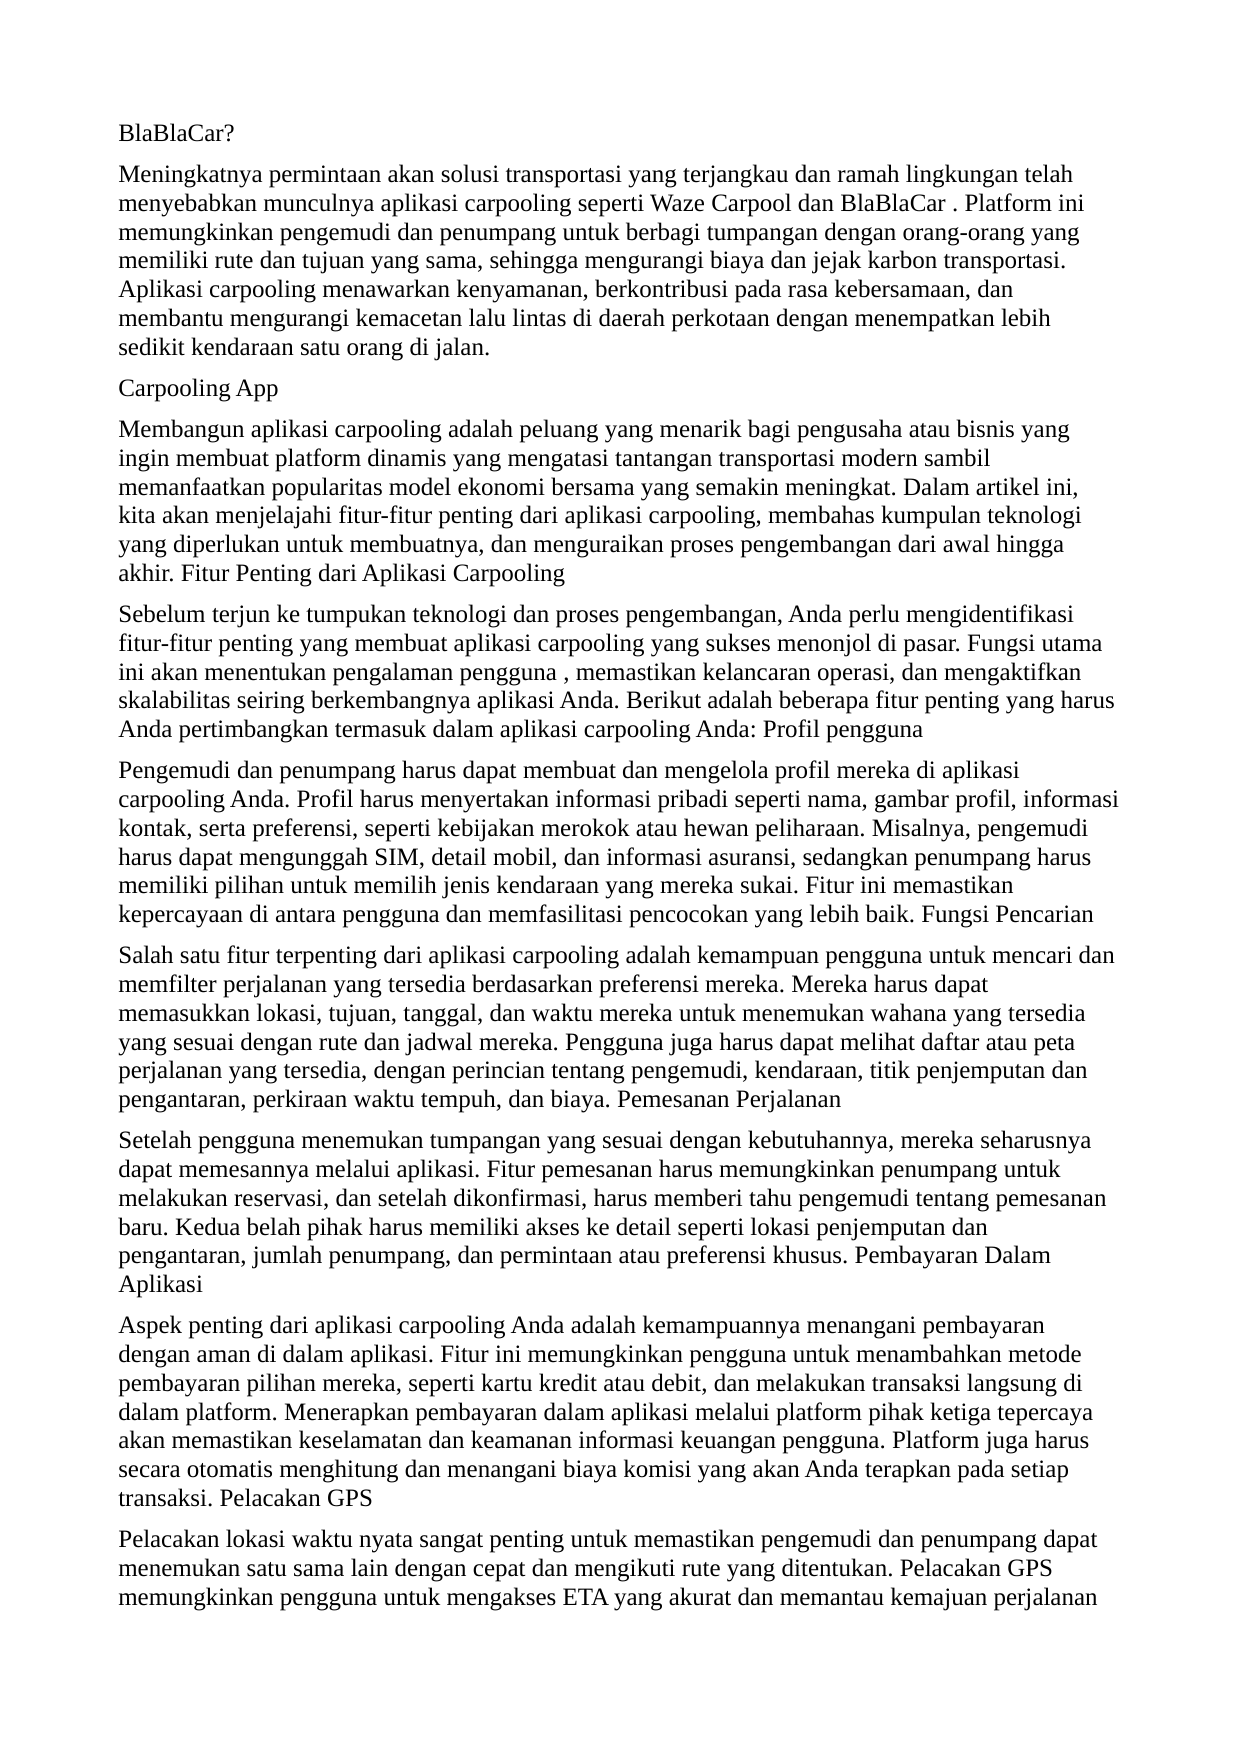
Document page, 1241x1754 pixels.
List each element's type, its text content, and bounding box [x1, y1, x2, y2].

text Carpooling App [118, 373, 1122, 402]
text BlaBlaCar? [118, 118, 1122, 147]
text Pelacakan lokasi waktu nyata sangat penting untuk memastikan pengemudi dan penumpang dapat menemukan satu sama lain dengan cepat dan mengikuti rute yang ditentukan. Pelacakan GPS memungkinkan pengguna untuk mengakses ETA yang akurat dan memantau kemajuan perjalanan [118, 1524, 1122, 1611]
text Sebelum terjun ke tumpukan teknologi dan proses pengembangan, Anda perlu mengidentifikasi fitur-fitur penting yang membuat aplikasi carpooling yang sukses menonjol di pasar. Fungsi utama ini akan menentukan pengalaman pengguna , memastikan kelancaran operasi, dan mengaktifkan skalabilitas seiring berkembangnya aplikasi Anda. Berikut adalah beberapa fitur penting yang harus Anda pertimbangkan termasuk dalam aplikasi carpooling Anda: Profil pengguna [118, 599, 1122, 743]
text Aspek penting dari aplikasi carpooling Anda adalah kemampuannya menangani pembayaran dengan aman di dalam aplikasi. Fitur ini memungkinkan pengguna untuk menambahkan metode pembayaran pilihan mereka, seperti kartu kredit atau debit, dan melakukan transaksi langsung di dalam platform. Menerapkan pembayaran dalam aplikasi melalui platform pihak ketiga tepercaya akan memastikan keselamatan dan keamanan informasi keuangan pengguna. Platform juga harus secara otomatis menghitung dan menangani biaya komisi yang akan Anda terapkan pada setiap transaksi. Pelacakan GPS [118, 1311, 1122, 1512]
text Setelah pengguna menemukan tumpangan yang sesuai dengan kebutuhannya, mereka seharusnya dapat memesannya melalui aplikasi. Fitur pemesanan harus memungkinkan penumpang untuk melakukan reservasi, dan setelah dikonfirmasi, harus memberi tahu pengemudi tentang pemesanan baru. Kedua belah pihak harus memiliki akses ke detail seperti lokasi penjemputan dan pengantaran, jumlah penumpang, dan permintaan atau preferensi khusus. Pembayaran Dalam Aplikasi [118, 1126, 1122, 1298]
text Membangun aplikasi carpooling adalah peluang yang menarik bagi pengusaha atau bisnis yang ingin membuat platform dinamis yang mengatasi tantangan transportasi modern sambil memanfaatkan popularitas model ekonomi bersama yang semakin meningkat. Dalam artikel ini, kita akan menjelajahi fitur-fitur penting dari aplikasi carpooling, membahas kumpulan teknologi yang diperlukan untuk membuatnya, dan menguraikan proses pengembangan dari awal hingga akhir. Fitur Penting dari Aplikasi Carpooling [118, 414, 1122, 587]
text Salah satu fitur terpenting dari aplikasi carpooling adalah kemampuan pengguna untuk mencari dan memfilter perjalanan yang tersedia berdasarkan preferensi mereka. Mereka harus dapat memasukkan lokasi, tujuan, tanggal, dan waktu mereka untuk menemukan wahana yang tersedia yang sesuai dengan rute dan jadwal mereka. Pengguna juga harus dapat melihat daftar atau peta perjalanan yang tersedia, dengan perincian tentang pengemudi, kendaraan, titik penjemputan dan pengantaran, perkiraan waktu tempuh, dan biaya. Pemesanan Perjalanan [118, 941, 1122, 1113]
text Meningkatnya permintaan akan solusi transportasi yang terjangkau dan ramah lingkungan telah menyebabkan munculnya aplikasi carpooling seperti Waze Carpool dan BlaBlaCar . Platform ini memungkinkan pengemudi dan penumpang untuk berbagi tumpangan dengan orang-orang yang memiliki rute dan tujuan yang sama, sehingga mengurangi biaya dan jejak karbon transportasi. Aplikasi carpooling menawarkan kenyamanan, berkontribusi pada rasa kebersamaan, dan membantu mengurangi kemacetan lalu lintas di daerah perkotaan dengan menempatkan lebih sedikit kendaraan satu orang di jalan. [118, 159, 1122, 361]
text Pengemudi dan penumpang harus dapat membuat dan mengelola profil mereka di aplikasi carpooling Anda. Profil harus menyertakan informasi pribadi seperti nama, gambar profil, informasi kontak, serta preferensi, seperti kebijakan merokok atau hewan peliharaan. Misalnya, pengemudi harus dapat mengunggah SIM, detail mobil, dan informasi asuransi, sedangkan penumpang harus memiliki pilihan untuk memilih jenis kendaraan yang mereka sukai. Fitur ini memastikan kepercayaan di antara pengguna dan memfasilitasi pencocokan yang lebih baik. Fungsi Pencarian [118, 756, 1122, 928]
